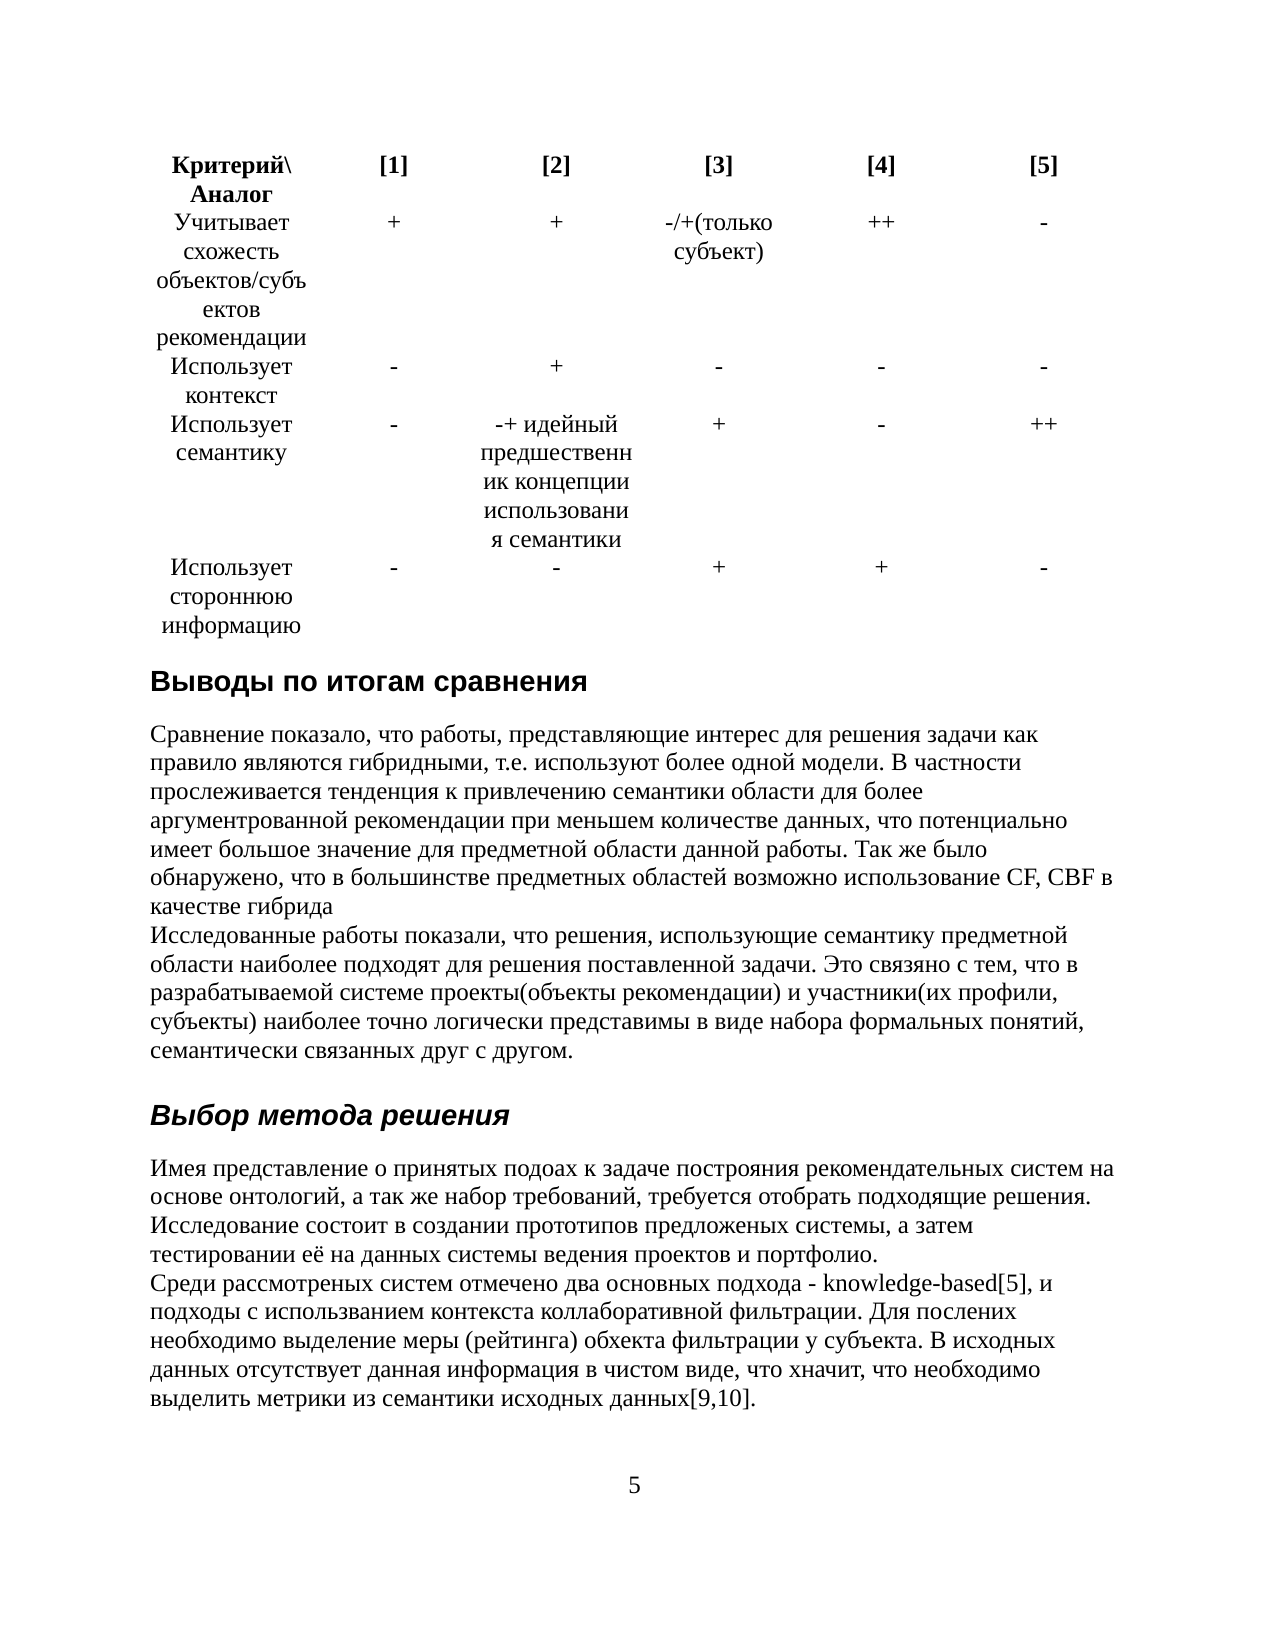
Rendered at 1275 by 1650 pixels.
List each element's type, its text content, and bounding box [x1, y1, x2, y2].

table_cell Учитывает схожесть объектов/субъектов рекомендации [150, 208, 312, 351]
table_header Критерий\Аналог [150, 150, 312, 207]
table_cell -/+(только субъект) [638, 208, 800, 351]
table_header [2] [475, 150, 637, 207]
table_cell ++ [963, 409, 1125, 552]
table_cell ++ [800, 208, 962, 351]
table_cell + [638, 409, 800, 552]
table_cell Использует контекст [150, 351, 312, 409]
table_cell + [475, 351, 637, 409]
table_cell - [638, 351, 800, 409]
table_header [5] [963, 150, 1125, 207]
table_cell Использует стороннюю информацию [150, 553, 312, 639]
table_cell - [313, 351, 475, 409]
table_cell + [313, 208, 475, 351]
table_cell + [638, 553, 800, 639]
table_cell - [313, 553, 475, 639]
table_header [4] [800, 150, 962, 207]
table_cell - [475, 553, 637, 639]
text Имея представление о принятых подоах к задаче построяния рекомендательных систем на основе онтологий, а так же набор требований, требуется отобрать подходящие решения. Исследование состоит в создании прототипов предложеных системы, а затем тестировании её на данных системы ведения проектов и портфолио. Среди рассмотреных систем отмечено два основных подхода - knowledge-based[5], и подходы с использванием контекста коллаборативной фильтрации. Для послених необходимо выделение меры (рейтинга) обхекта фильтрации у субъекта. В исходных данных отсутствует данная информация в чистом виде, что хначит, что необходимо выделить метрики из семантики исходных данных[9,10]. [150, 1153, 1125, 1411]
table_header [3] [638, 150, 800, 207]
table_cell Использует семантику [150, 409, 312, 552]
subtitle Выбор метода решения [150, 1098, 1125, 1131]
subtitle Выводы по итогам сравнения [150, 664, 1125, 697]
text Сравнение показало, что работы, представляющие интерес для решения задачи как правило являются гибридными, т.е. используют более одной модели. В частности прослеживается тенденция к привлечению семантики области для более аргументрованной рекомендации при меньшем количестве данных, что потенциально имеет большое значение для предметной области данной работы. Так же было обнаружено, что в большинстве предметных областей возможно использование CF, CBF в качестве гибрида Исследованные работы показали, что решения, использующие семантику предметной области наиболее подходят для решения поставленной задачи. Это связяно с тем, что в разрабатываемой системе проекты(объекты рекомендации) и участники(их профили, субъекты) наиболее точно логически представимы в виде набора формальных понятий, семантически связанных друг с другом. [150, 719, 1125, 1064]
table_cell - [800, 351, 962, 409]
table_cell - [963, 351, 1125, 409]
table_cell + [475, 208, 637, 351]
table_cell - [963, 208, 1125, 351]
table_cell - [963, 553, 1125, 639]
table_cell -+ идейный предшественник концепции использования семантики [475, 409, 637, 552]
table_header [1] [313, 150, 475, 207]
table_cell - [313, 409, 475, 552]
table_cell + [800, 553, 962, 639]
table_cell - [800, 409, 962, 552]
